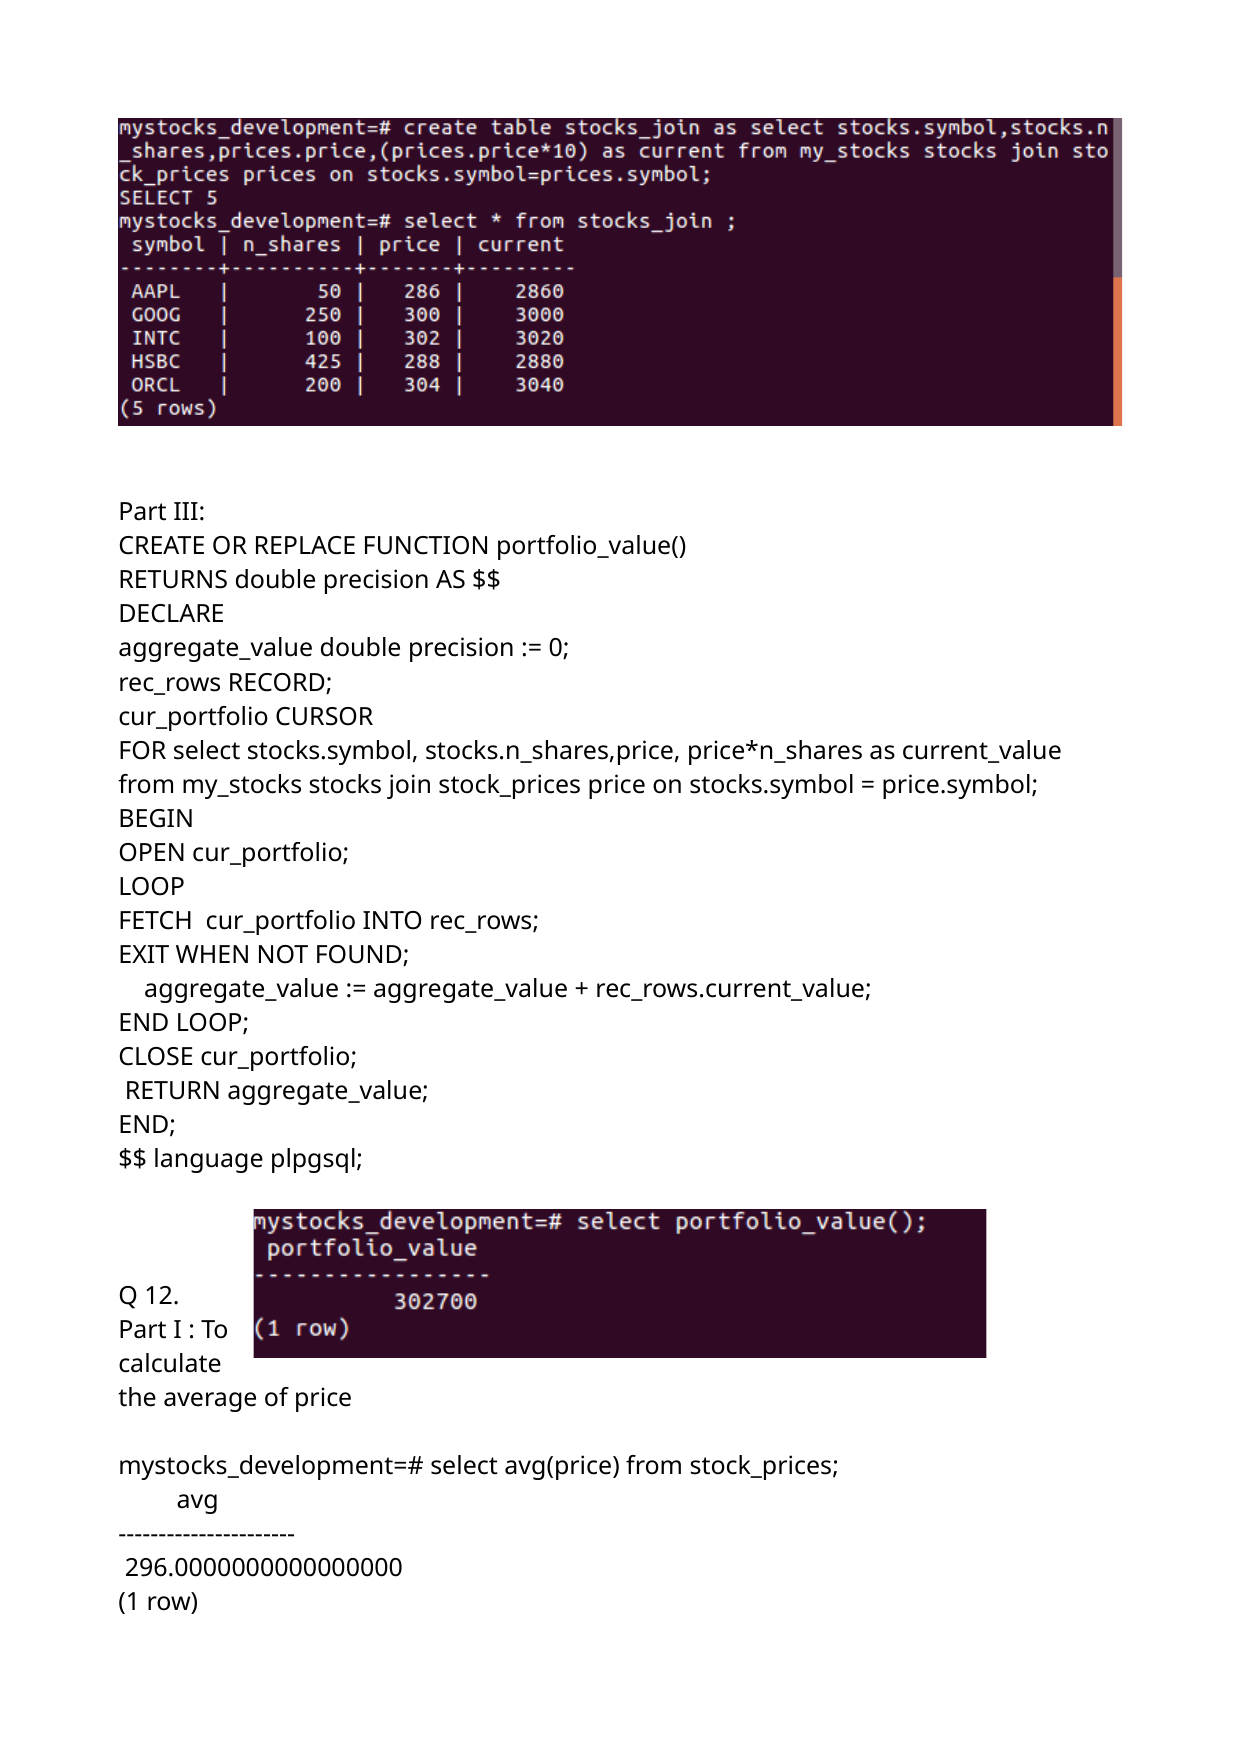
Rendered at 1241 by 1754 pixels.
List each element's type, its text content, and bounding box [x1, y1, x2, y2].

picture [118, 118, 1123, 426]
text FOR select stocks.symbol, stocks.n_shares,price, price*n_shares as current_value from my_stocks stocks join stock_prices price on stocks.symbol = price.symbol; [118, 732, 1122, 800]
text END; [118, 1107, 1122, 1141]
text OPEN cur_portfolio; [118, 834, 1122, 868]
text EXIT WHEN NOT FOUND; [118, 937, 1122, 971]
picture [253, 1209, 987, 1358]
text aggregate_value double precision := 0; [118, 630, 1122, 664]
text CLOSE cur_portfolio; [118, 1039, 1122, 1073]
text $$ language plpgsql; [118, 1141, 1122, 1175]
text ---------------------- [118, 1516, 1122, 1550]
text avg [118, 1482, 1122, 1516]
text LOOP [118, 868, 1122, 903]
text (1 row) [118, 1584, 1122, 1618]
text Part III: [118, 494, 1122, 528]
text 296.0000000000000000 [118, 1550, 1122, 1584]
text cur_portfolio CURSOR [118, 698, 1122, 732]
text aggregate_value := aggregate_value + rec_rows.current_value; [118, 971, 1122, 1005]
text RETURN aggregate_value; [118, 1073, 1122, 1107]
text CREATE OR REPLACE FUNCTION portfolio_value() [118, 528, 1122, 562]
text rec_rows RECORD; [118, 664, 1122, 698]
text RETURNS double precision AS $$ [118, 562, 1122, 596]
text FETCH cur_portfolio INTO rec_rows; [118, 903, 1122, 937]
text DECLARE [118, 596, 1122, 630]
text mystocks_development=# select avg(price) from stock_prices; [118, 1448, 1122, 1482]
text BEGIN [118, 800, 1122, 834]
text [987, 1277, 1122, 1311]
text END LOOP; [118, 1005, 1122, 1039]
text Part I : To calculate the average of price [118, 1311, 1122, 1413]
text Q 12. [118, 1277, 253, 1311]
